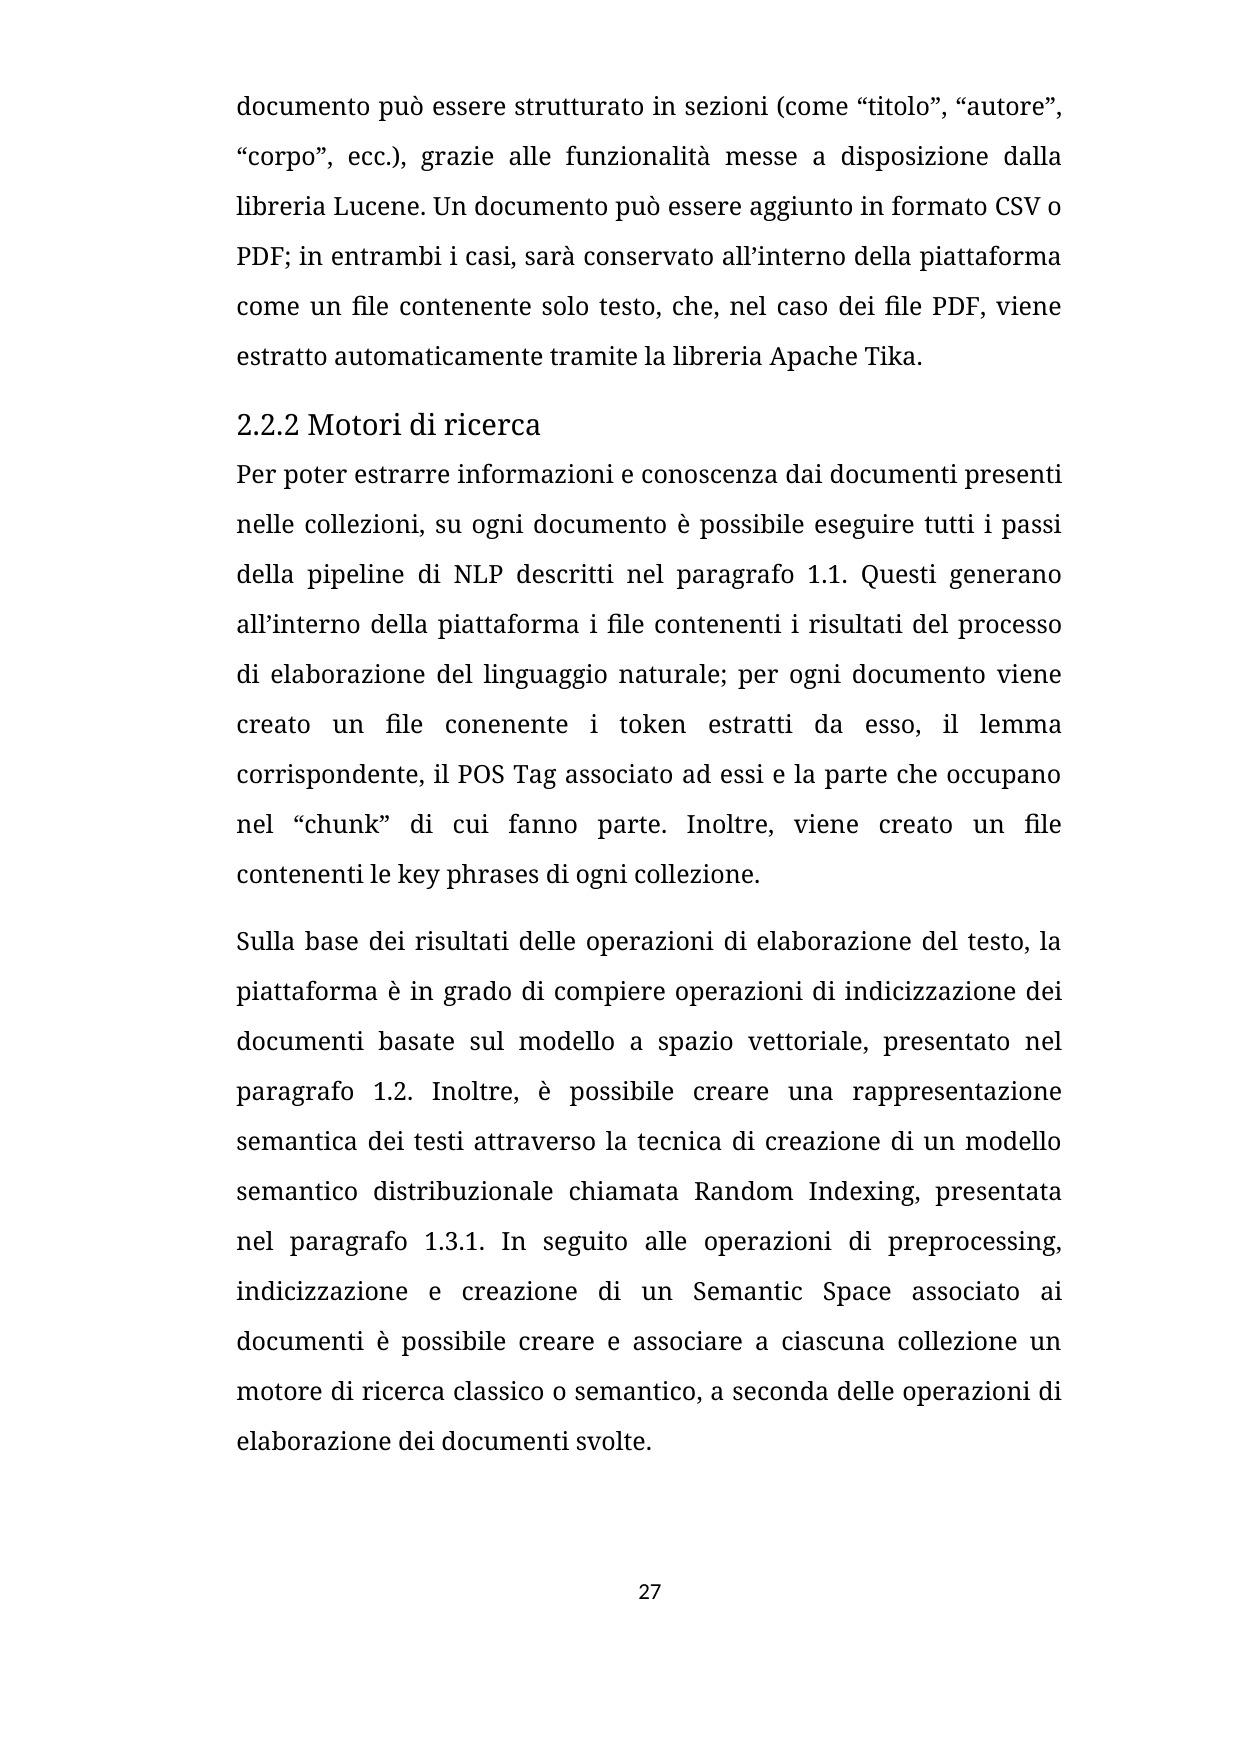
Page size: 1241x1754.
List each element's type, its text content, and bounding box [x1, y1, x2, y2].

text documento può essere strutturato in sezioni (come “titolo”, “autore”, “corpo”, ecc.), grazie alle funzionalità messe a disposizione dalla libreria Lucene. Un documento può essere aggiunto in formato CSV o PDF; in entrambi i casi, sarà conservato all’interno della piattaforma come un file contenente solo testo, che, nel caso dei file PDF, viene estratto automaticamente tramite la libreria Apache Tika. [236, 75, 1063, 375]
subtitle 2.2.2 Motori di ricerca [236, 404, 1063, 444]
text Sulla base dei risultati delle operazioni di elaborazione del testo, la piattaforma è in grado di compiere operazioni di indicizzazione dei documenti basate sul modello a spazio vettoriale, presentato nel paragrafo 1.2. Inoltre, è possibile creare una rappresentazione semantica dei testi attraverso la tecnica di creazione di un modello semantico distribuzionale chiamata Random Indexing, presentata nel paragrafo 1.3.1. In seguito alle operazioni di preprocessing, indicizzazione e creazione di un Semantic Space associato ai documenti è possibile creare e associare a ciascuna collezione un motore di ricerca classico o semantico, a seconda delle operazioni di elaborazione dei documenti svolte. [236, 911, 1063, 1461]
text Per poter estrarre informazioni e conoscenza dai documenti presenti nelle collezioni, su ogni documento è possibile eseguire tutti i passi della pipeline di NLP descritti nel paragrafo 1.1. Questi generano all’interno della piattaforma i file contenenti i risultati del processo di elaborazione del linguaggio naturale; per ogni documento viene creato un file conenente i token estratti da esso, il lemma corrispondente, il POS Tag associato ad essi e la parte che occupano nel “chunk” di cui fanno parte. Inoltre, viene creato un file contenenti le key phrases di ogni collezione. [236, 444, 1063, 894]
